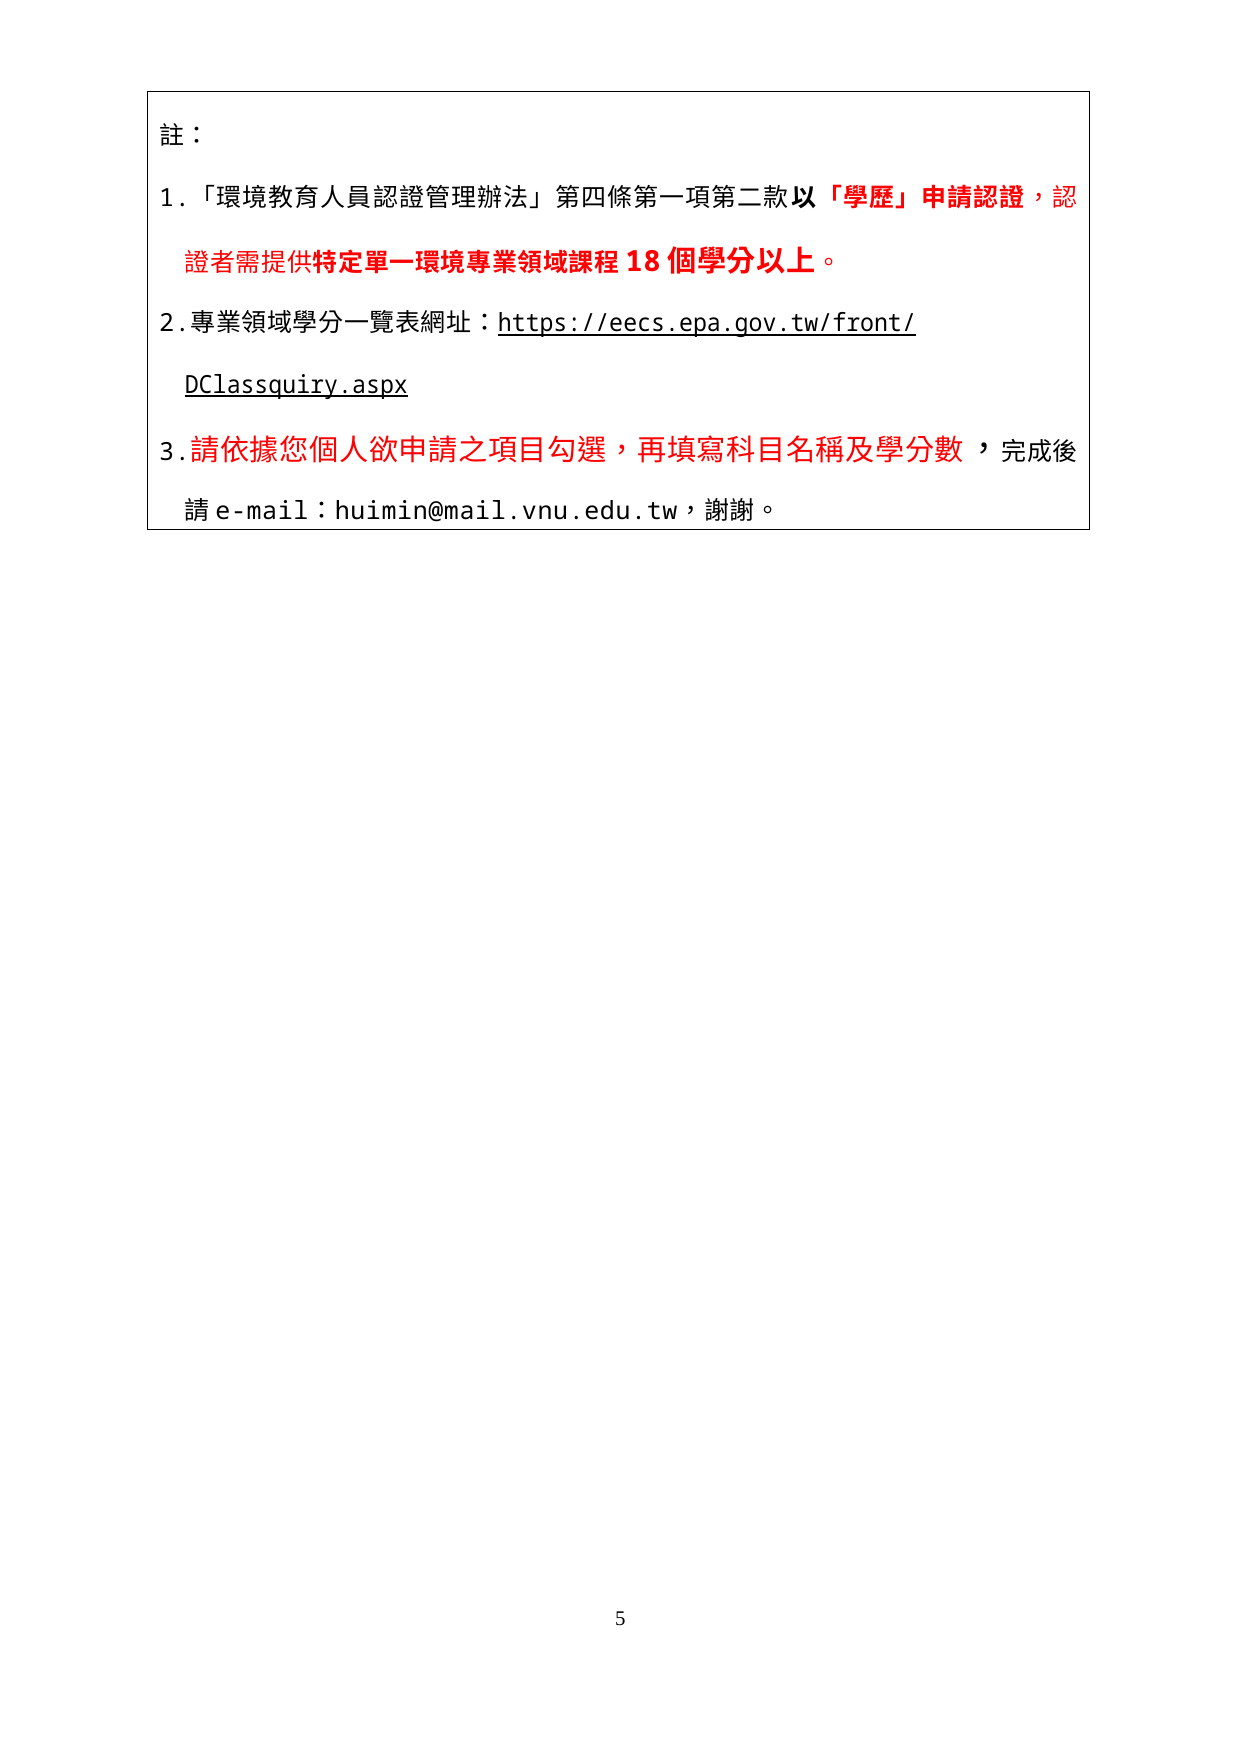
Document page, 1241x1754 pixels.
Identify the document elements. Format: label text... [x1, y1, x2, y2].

table_cell 註： 1.「環境教育人員認證管理辦法」第四條第一項第二款以「學歷」申請認證，認證者需提供特定單一環境專業領域課程18個學分以上。 2.專業領域學分一覽表網址：https://eecs.epa.gov.tw/front/DClassquiry.aspx 3.請依據您個人欲申請之項目勾選，再填寫科目名稱及學分數，完成後請e-mail：huimin@mail.vnu.edu.tw，謝謝。 [148, 92, 1089, 529]
